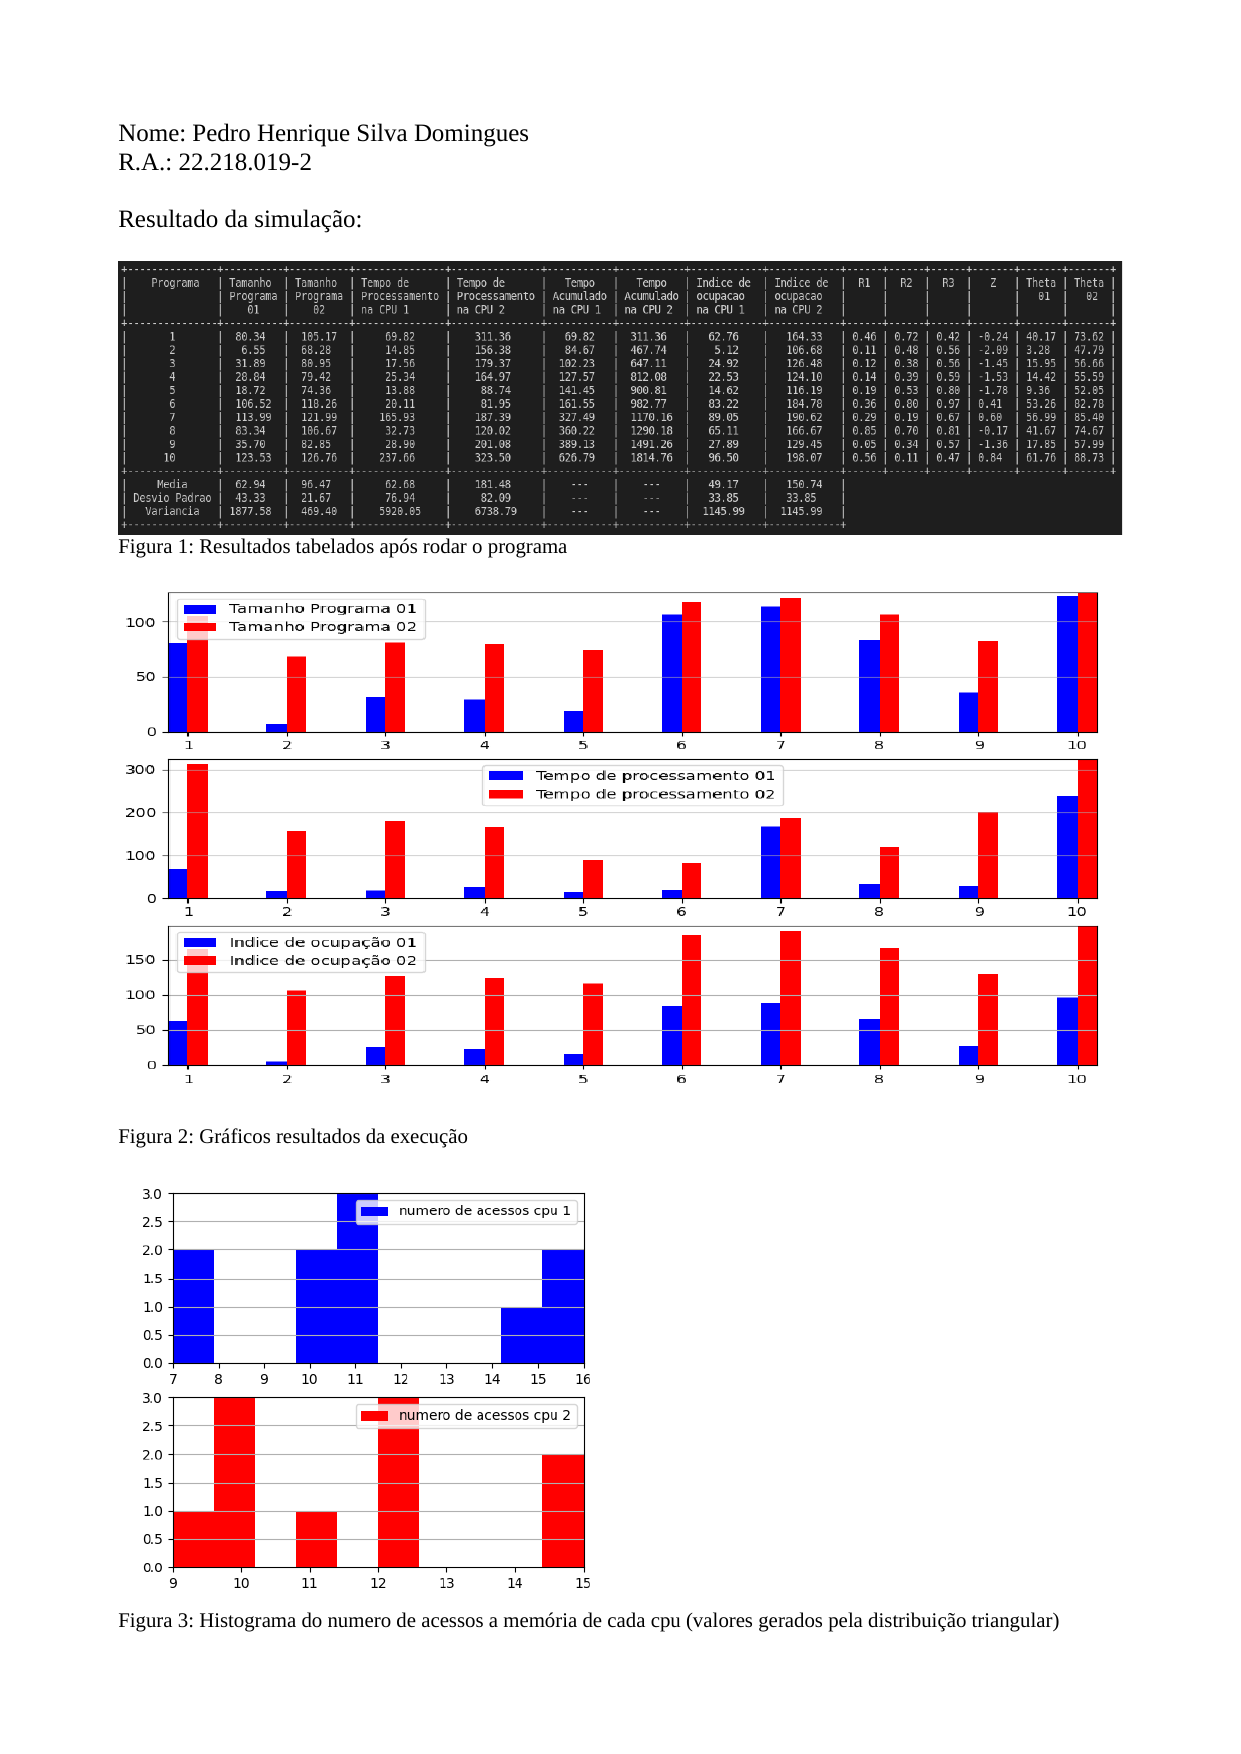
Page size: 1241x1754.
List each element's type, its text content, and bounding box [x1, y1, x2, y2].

text R.A.: 22.218.019-2 [118, 147, 1122, 176]
picture [118, 261, 1123, 535]
picture [115, 1174, 626, 1602]
text Figura 1: Resultados tabelados após rodar o programa [118, 535, 1122, 558]
text Resultado da simulação: [118, 204, 1122, 233]
text Figura 3: Histograma do numero de acessos a memória de cada cpu (valores gerados pela distribuição triangular) [118, 1608, 1122, 1632]
text Nome: Pedro Henrique Silva Domingues [118, 118, 1122, 147]
picture [111, 576, 1114, 1095]
text Figura 2: Gráficos resultados da execução [118, 1123, 1122, 1148]
